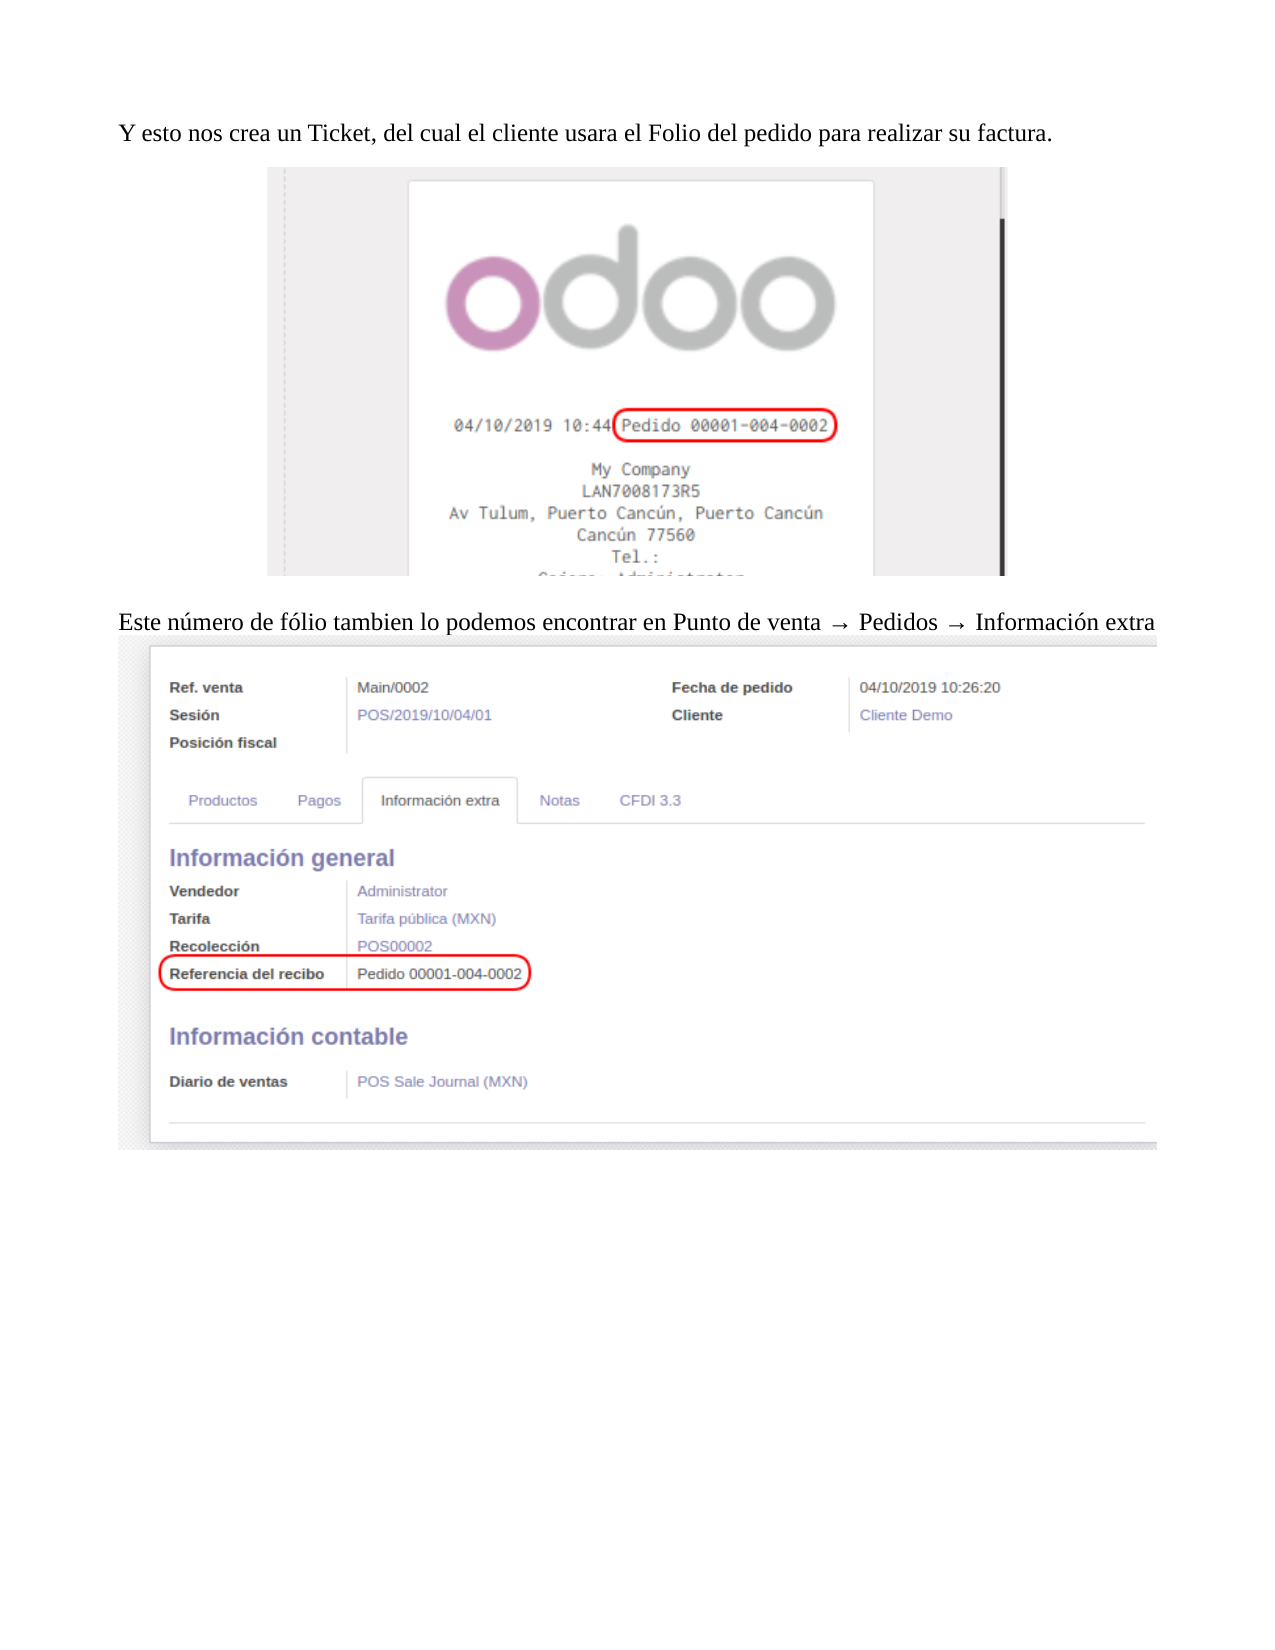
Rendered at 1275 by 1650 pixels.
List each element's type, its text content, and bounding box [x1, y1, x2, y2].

text Y esto nos crea un Ticket, del cual el cliente usara el Folio del pedido para realizar su factura. [118, 118, 1157, 147]
picture [118, 635, 1157, 1150]
picture [267, 167, 1008, 576]
text Este número de fólio tambien lo podemos encontrar en Punto de venta → Pedidos → Información extra [118, 607, 1157, 635]
